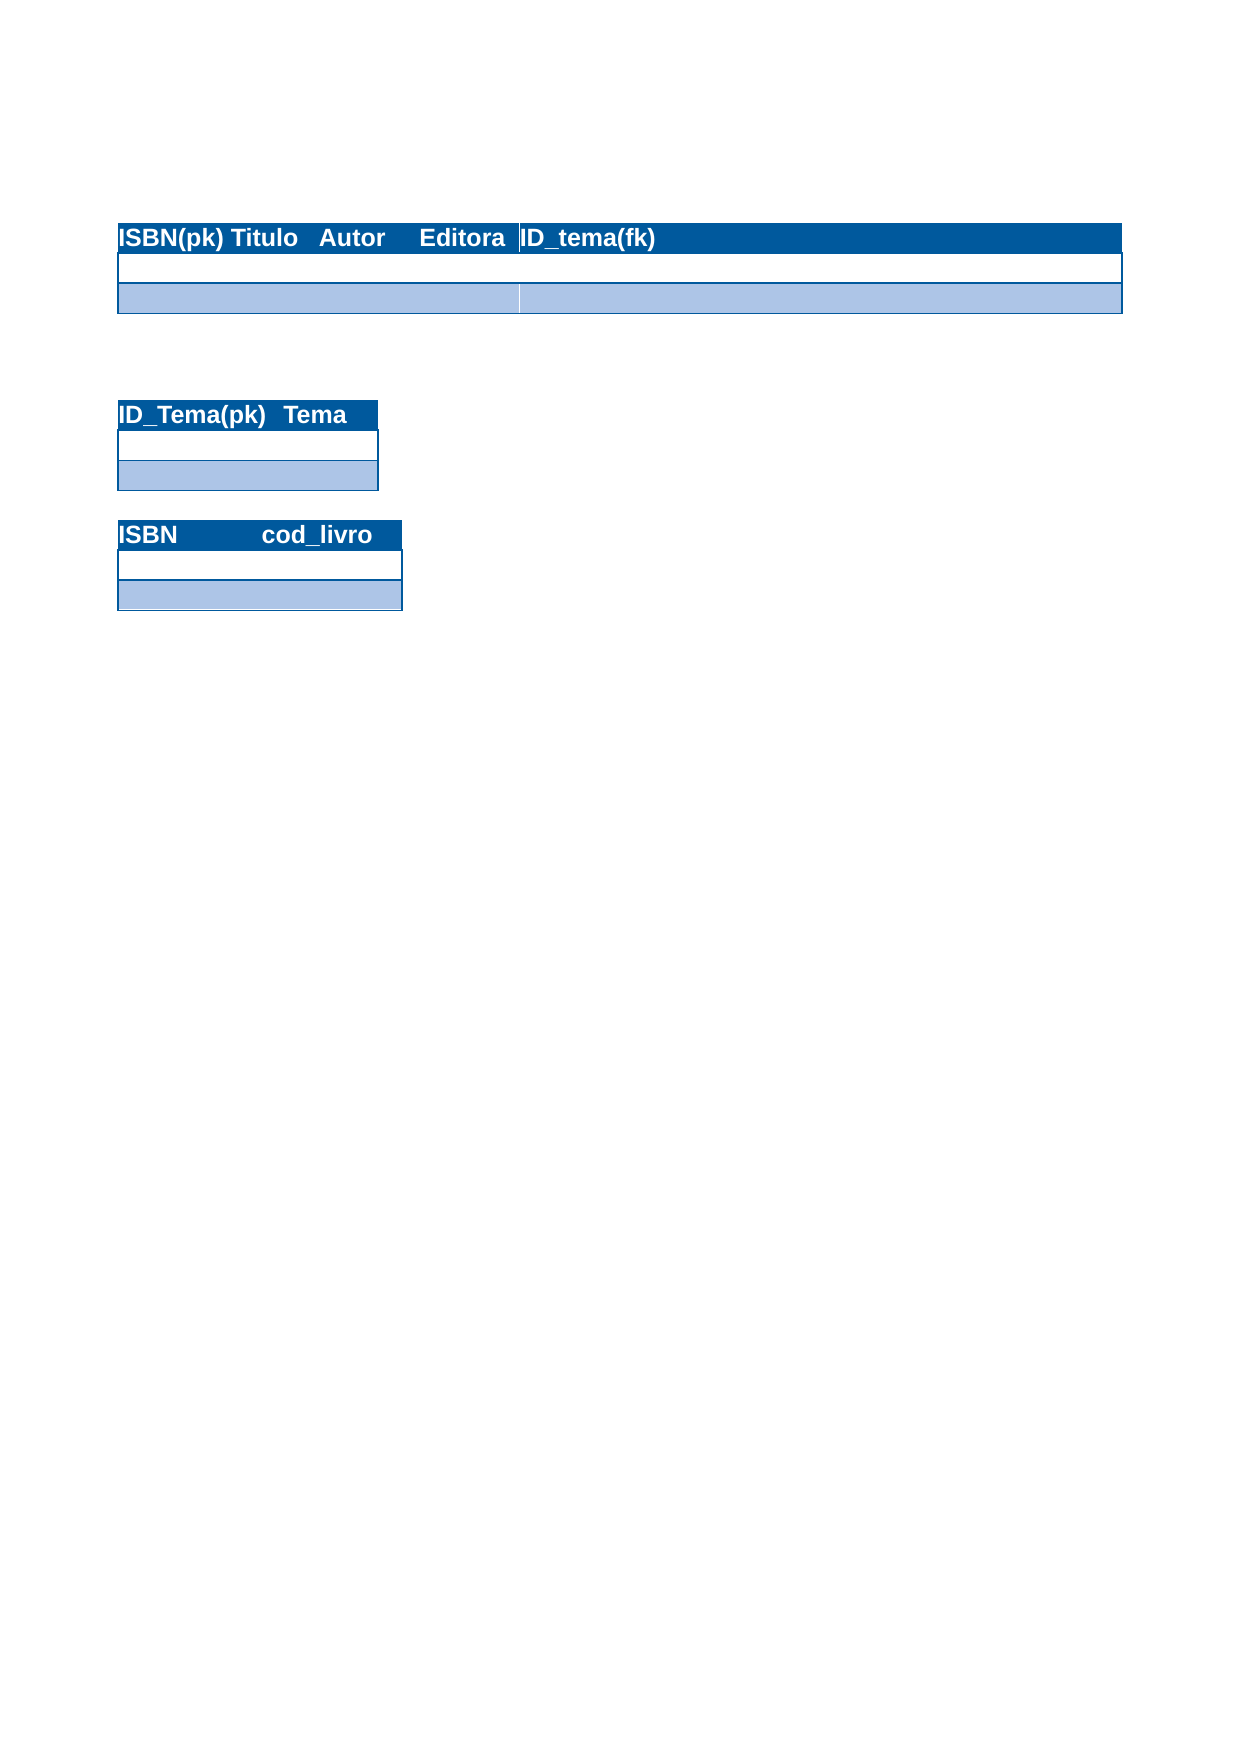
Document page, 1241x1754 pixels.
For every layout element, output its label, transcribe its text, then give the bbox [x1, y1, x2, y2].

table_header Tema [283, 400, 378, 429]
table_cell [720, 254, 821, 282]
table_cell [662, 254, 720, 282]
table_cell [821, 284, 921, 313]
table_header [662, 223, 720, 252]
table_cell [921, 254, 1022, 282]
table_header Editora [419, 223, 519, 252]
table_cell [119, 551, 261, 579]
table_header Titulo [231, 223, 319, 252]
table_cell [520, 284, 662, 313]
table_cell [821, 254, 921, 282]
table_cell [319, 254, 419, 282]
table_cell [119, 284, 231, 313]
table_cell [419, 254, 519, 282]
table_cell [1022, 284, 1121, 313]
table_header ID_tema(fk) [520, 223, 662, 252]
table_cell [261, 581, 401, 609]
table_cell [283, 461, 377, 490]
table_cell [119, 431, 283, 459]
table_header cod_livro [261, 520, 402, 549]
table_header [1022, 223, 1122, 252]
table_cell [419, 284, 519, 313]
table_cell [261, 551, 401, 579]
table_cell [231, 254, 319, 282]
table_cell [119, 581, 261, 609]
table_cell [1022, 254, 1121, 282]
table_header Autor [319, 223, 419, 252]
table_cell [119, 254, 231, 282]
table_cell [319, 284, 419, 313]
table_header ISBN [118, 520, 261, 549]
table_cell [231, 284, 319, 313]
table_cell [662, 284, 720, 313]
table_cell [283, 431, 377, 459]
table_header [921, 223, 1022, 252]
table_cell [520, 254, 662, 282]
table_header [821, 223, 921, 252]
table_header ID_Tema(pk) [118, 400, 283, 429]
table_cell [119, 461, 283, 490]
table_cell [921, 284, 1022, 313]
table_header [720, 223, 821, 252]
table_cell [720, 284, 821, 313]
table_header ISBN(pk) [118, 223, 231, 252]
